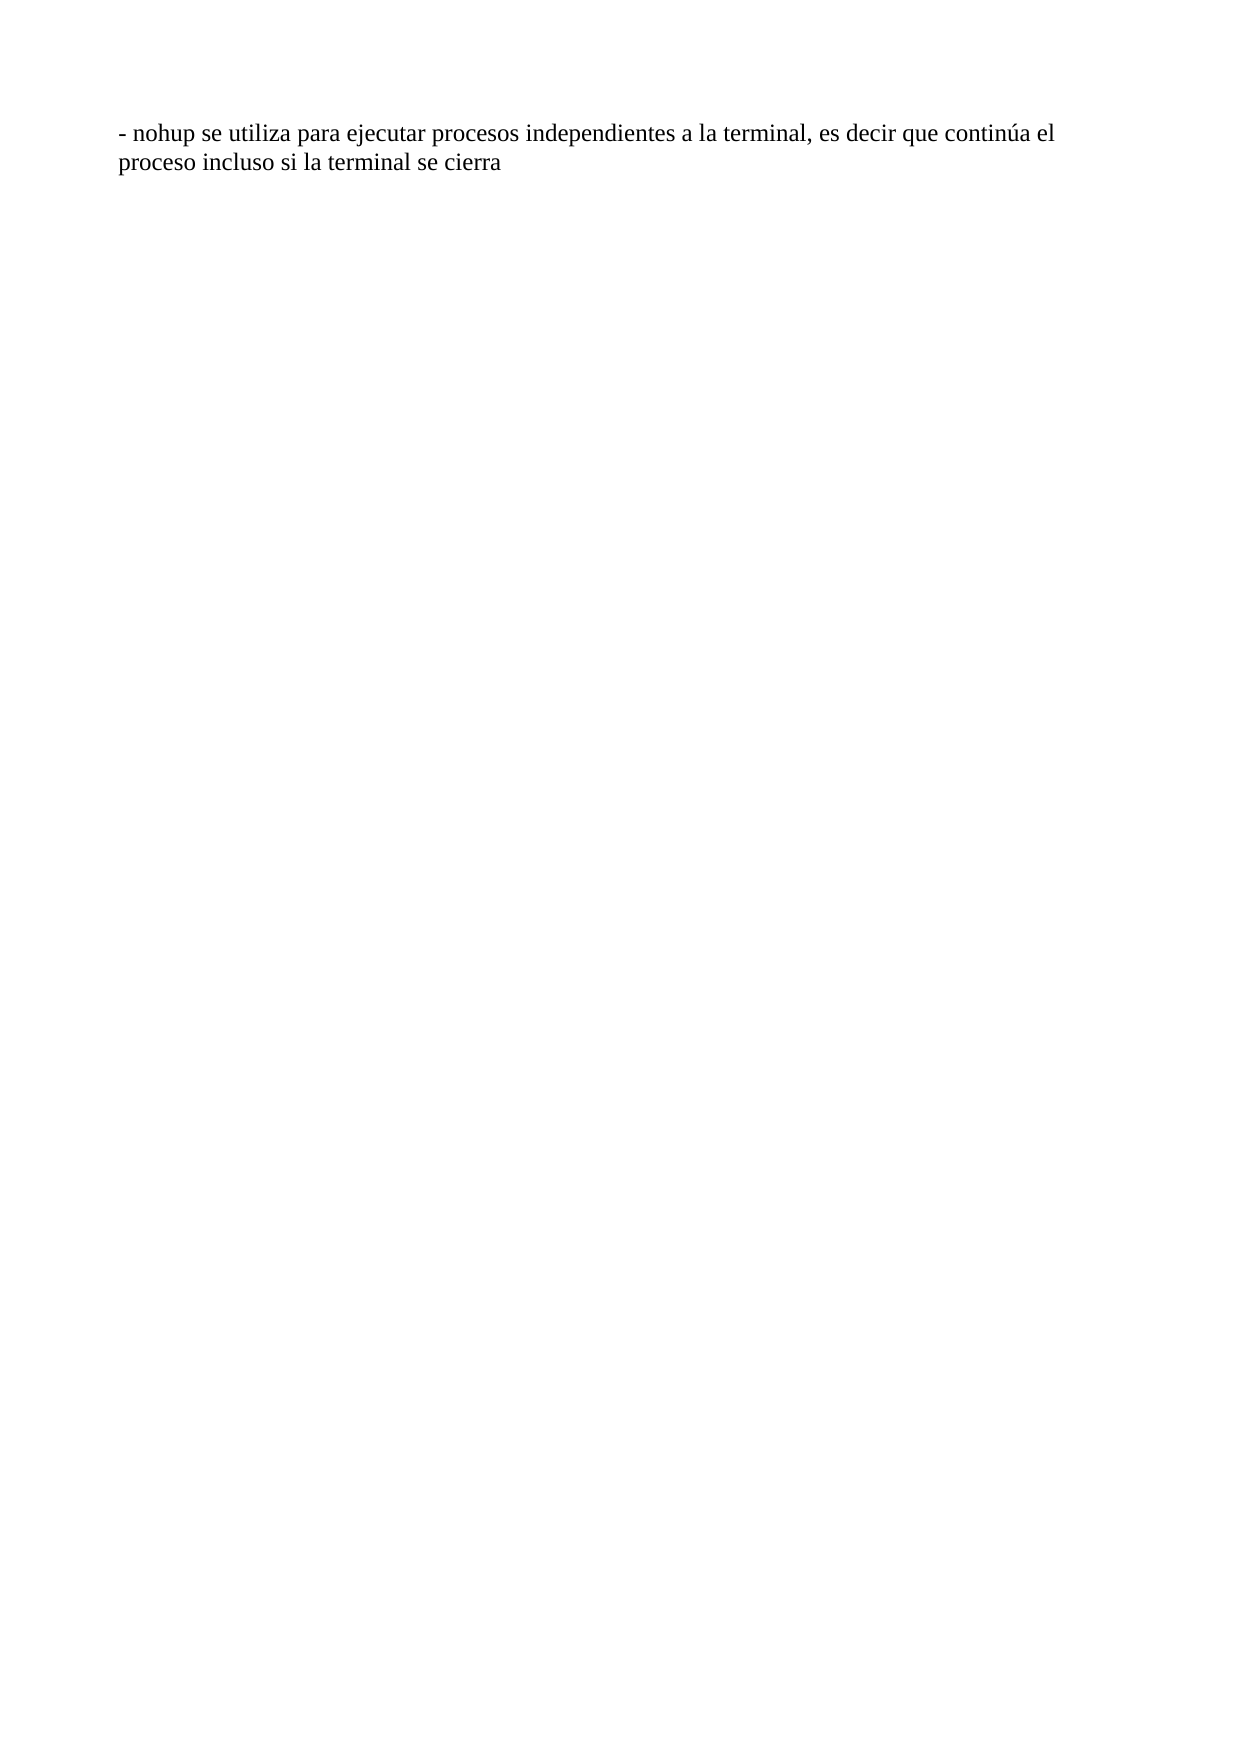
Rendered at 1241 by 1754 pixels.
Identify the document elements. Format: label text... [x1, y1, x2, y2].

text - nohup se utiliza para ejecutar procesos independientes a la terminal, es decir que continúa el proceso incluso si la terminal se cierra [118, 118, 1122, 176]
